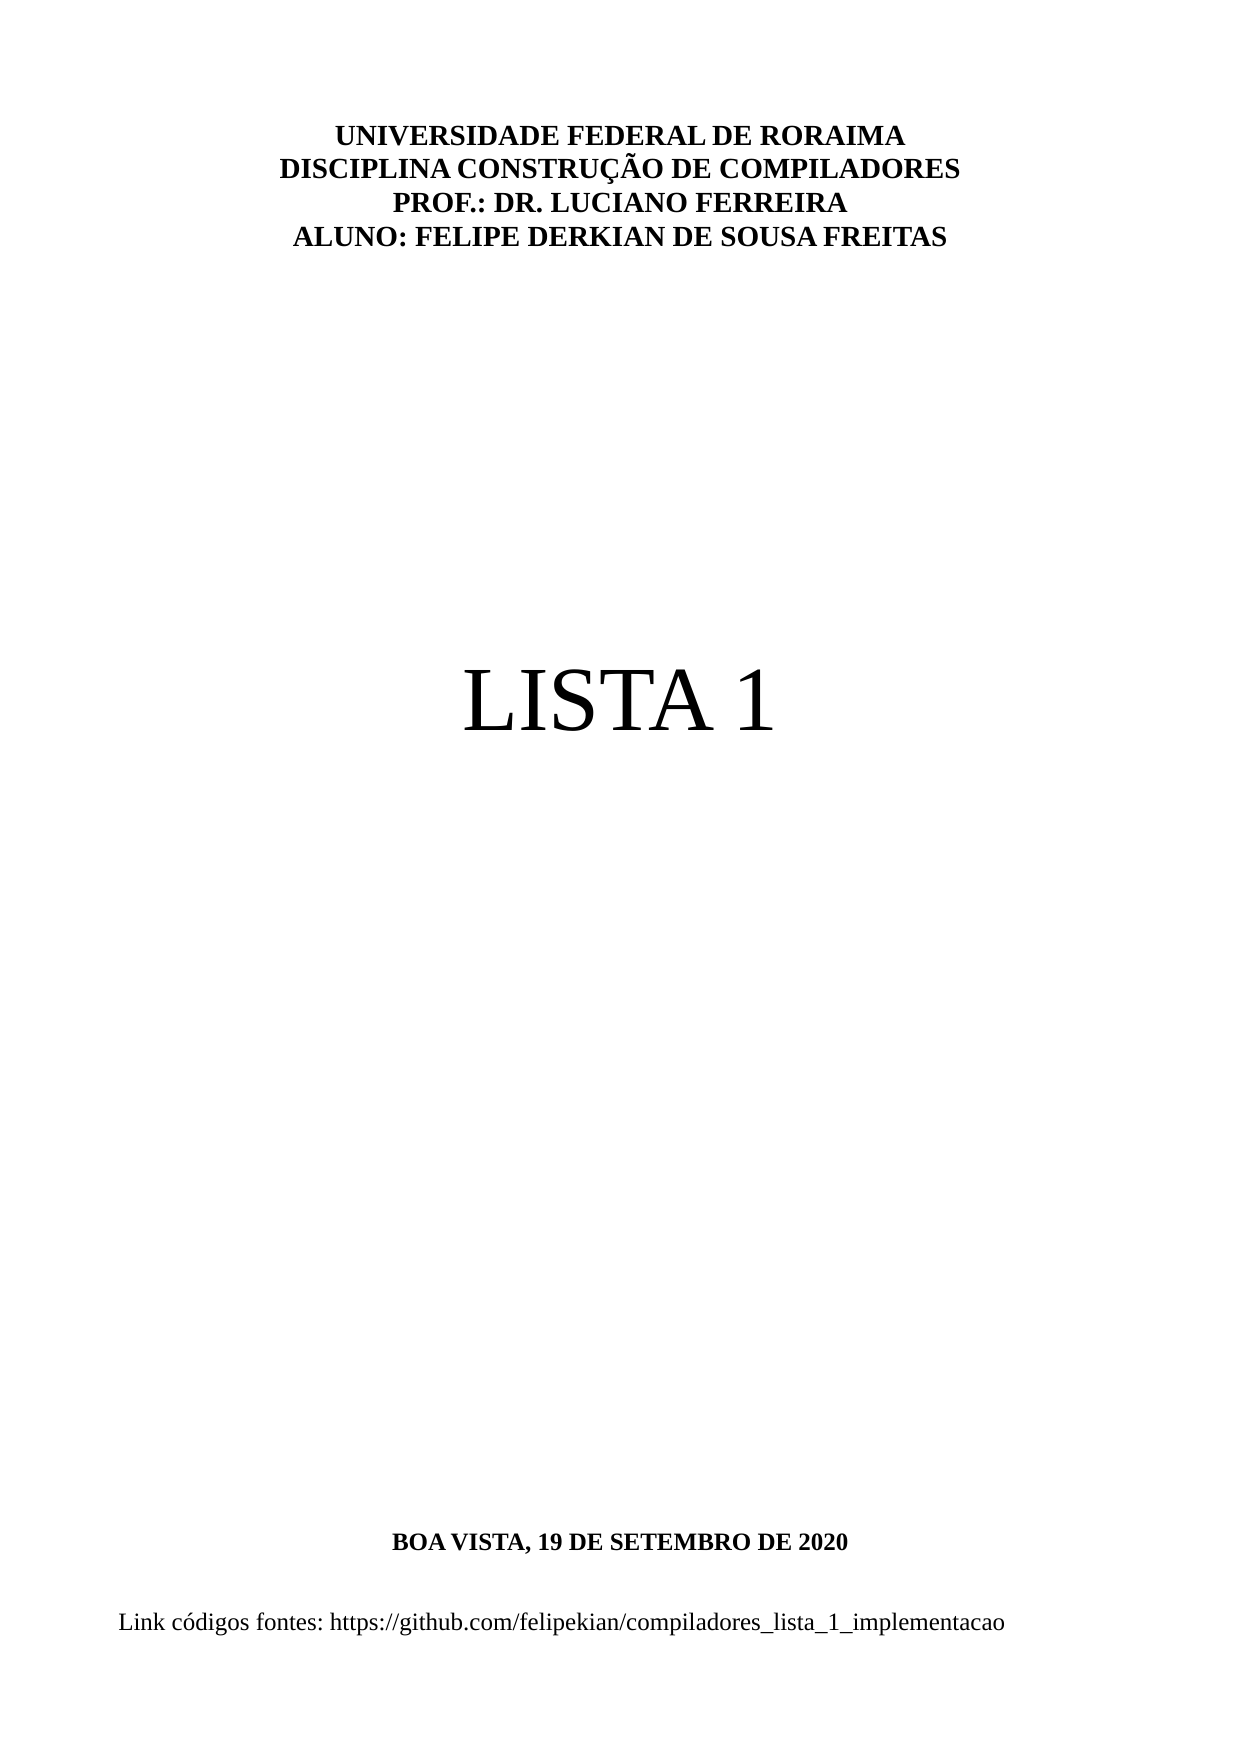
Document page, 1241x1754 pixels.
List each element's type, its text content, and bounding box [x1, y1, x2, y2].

text LISTA 1 [118, 645, 1122, 751]
text BOA VISTA, 19 DE SETEMBRO DE 2020 [118, 1527, 1122, 1556]
text UNIVERSIDADE FEDERAL DE RORAIMA [118, 118, 1122, 152]
text DISCIPLINA CONSTRUÇÃO DE COMPILADORES [118, 152, 1122, 185]
text PROF.: DR. LUCIANO FERREIRA [118, 185, 1122, 219]
text ALUNO: FELIPE DERKIAN DE SOUSA FREITAS [118, 219, 1122, 252]
